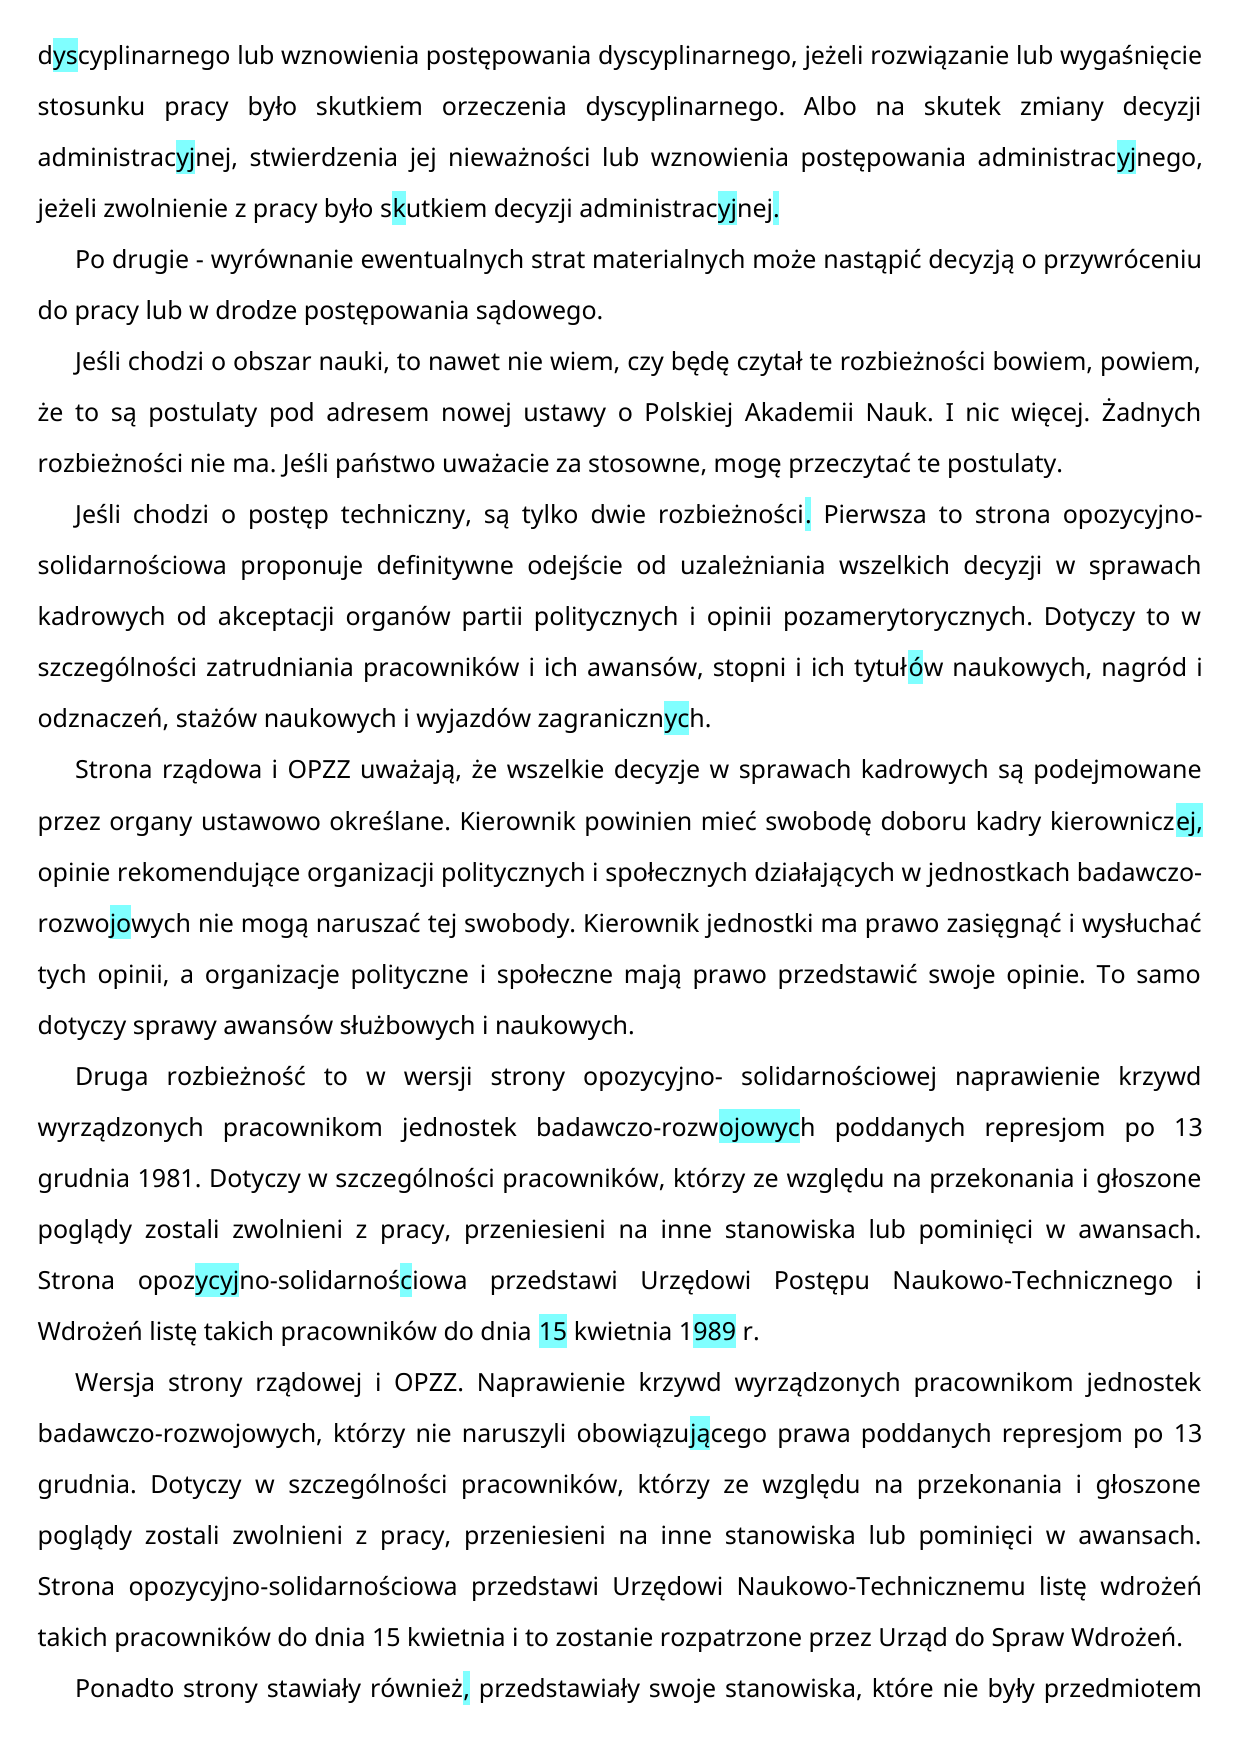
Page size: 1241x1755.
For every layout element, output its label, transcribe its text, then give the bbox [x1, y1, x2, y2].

text Ponadto strony stawiały również, przedstawiały swoje stanowiska, które nie były przedmiotem [37, 1671, 1203, 1705]
text Po drugie - wyrównanie ewentualnych strat materialnych może nastąpić decyzją o przywróceniu do pracy lub w drodze postępowania sądowego. [37, 242, 1203, 327]
text dyscyplinarnego lub wznowienia postępowania dyscyplinarnego, jeżeli rozwiązanie lub wygaśnięcie stosunku pracy było skutkiem orzeczenia dyscyplinarnego. Albo na skutek zmiany decyzji administracyjnej, stwierdzenia jej nieważności lub wznowienia postępowania administracyjnego, jeżeli zwolnienie z pracy było skutkiem decyzji administracyjnej. [37, 37, 1203, 225]
text Druga rozbieżność to w wersji strony opozycyjno- solidarnościowej naprawienie krzywd wyrządzonych pracownikom jednostek badawczo-rozwojowych poddanych represjom po 13 grudnia 1981. Dotyczy w szczególności pracowników, którzy ze względu na przekonania i głoszone poglądy zostali zwolnieni z pracy, przeniesieni na inne stanowiska lub pominięci w awansach. Strona opozycyjno-solidarnościowa przedstawi Urzędowi Postępu Naukowo-Technicznego i Wdrożeń listę takich pracowników do dnia 15 kwietnia 1989 r. [37, 1058, 1203, 1348]
text Jeśli chodzi o postęp techniczny, są tylko dwie rozbieżności. Pierwsza to strona opozycyjno-solidarnościowa proponuje definitywne odejście od uzależniania wszelkich decyzji w sprawach kadrowych od akceptacji organów partii politycznych i opinii pozamerytorycznych. Dotyczy to w szczególności zatrudniania pracowników i ich awansów, stopni i ich tytułów naukowych, nagród i odznaczeń, stażów naukowych i wyjazdów zagranicznych. [37, 497, 1203, 735]
text Wersja strony rządowej i OPZZ. Naprawienie krzywd wyrządzonych pracownikom jednostek badawczo-rozwojowych, którzy nie naruszyli obowiązującego prawa poddanych represjom po 13 grudnia. Dotyczy w szczególności pracowników, którzy ze względu na przekonania i głoszone poglądy zostali zwolnieni z pracy, przeniesieni na inne stanowiska lub pominięci w awansach. Strona opozycyjno-solidarnościowa przedstawi Urzędowi Naukowo-Technicznemu listę wdrożeń takich pracowników do dnia 15 kwietnia i to zostanie rozpatrzone przez Urząd do Spraw Wdrożeń. [37, 1364, 1203, 1654]
text Jeśli chodzi o obszar nauki, to nawet nie wiem, czy będę czytał te rozbieżności bowiem, powiem, że to są postulaty pod adresem nowej ustawy o Polskiej Akademii Nauk. I nic więcej. Żadnych rozbieżności nie ma. Jeśli państwo uważacie za stosowne, mogę przeczytać te postulaty. [37, 344, 1203, 480]
text Strona rządowa i OPZZ uważają, że wszelkie decyzje w sprawach kadrowych są podejmowane przez organy ustawowo określane. Kierownik powinien mieć swobodę doboru kadry kierowniczej, opinie rekomendujące organizacji politycznych i społecznych działających w jednostkach badawczo-rozwojowych nie mogą naruszać tej swobody. Kierownik jednostki ma prawo zasięgnąć i wysłuchać tych opinii, a organizacje polityczne i społeczne mają prawo przedstawić swoje opinie. To samo dotyczy sprawy awansów służbowych i naukowych. [37, 752, 1203, 1041]
